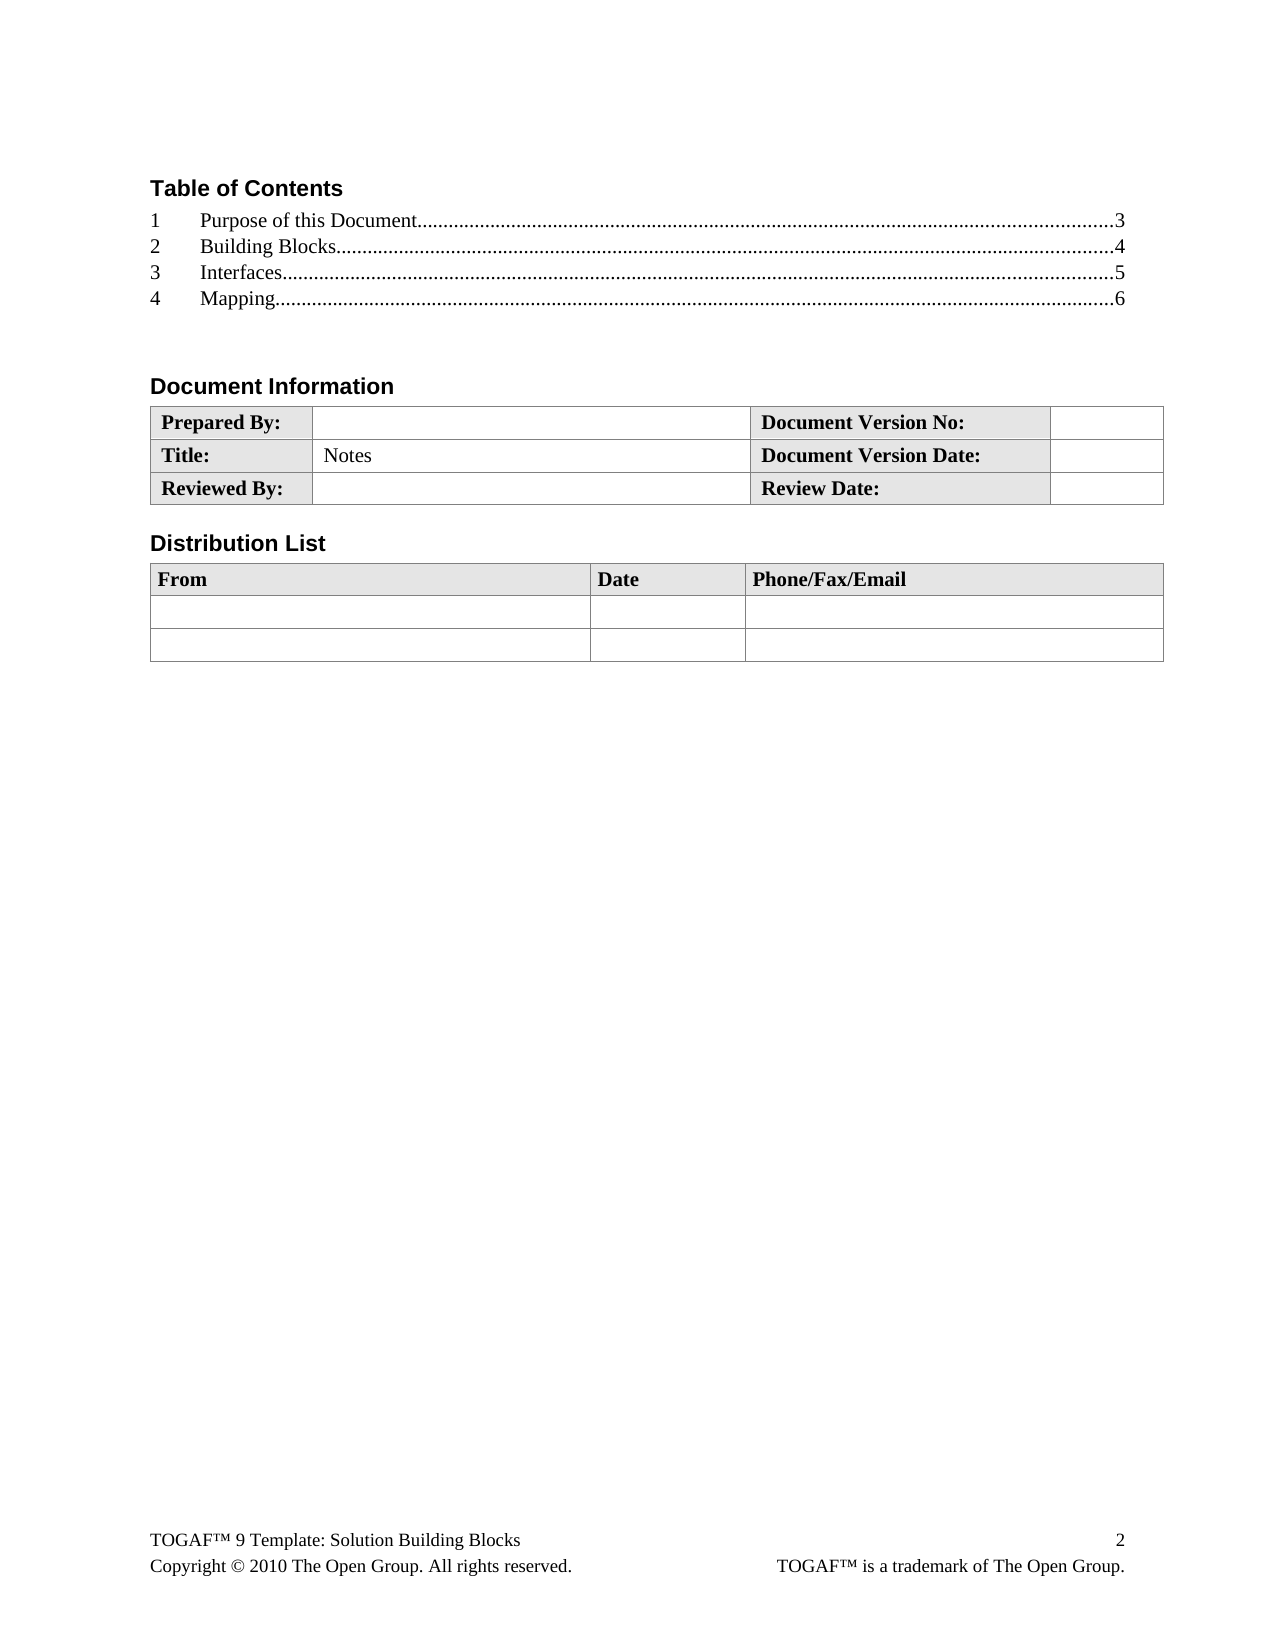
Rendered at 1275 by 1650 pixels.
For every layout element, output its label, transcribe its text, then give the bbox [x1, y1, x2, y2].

text 4 Mapping 6 [150, 286, 1125, 310]
table_header Date [591, 564, 745, 595]
table_cell [1051, 473, 1163, 504]
table_cell [151, 629, 590, 661]
table_cell Review Date: [751, 473, 1050, 504]
table_cell [746, 596, 1163, 628]
subtitle Document Information [150, 373, 1125, 399]
table_cell [591, 629, 745, 661]
text 1 Purpose of this Document 3 [150, 208, 1125, 232]
subtitle Distribution List [150, 530, 1125, 556]
table_cell [591, 596, 745, 628]
table_header Phone/Fax/Email [746, 564, 1163, 595]
table_cell [746, 629, 1163, 661]
table_header From [151, 564, 590, 595]
table_header [1051, 407, 1163, 438]
table_cell Document Version Date: [751, 440, 1050, 471]
table_header Document Version No: [751, 407, 1050, 438]
table_cell Title: [151, 440, 312, 471]
table_cell Reviewed By: [151, 473, 312, 504]
table_cell [151, 596, 590, 628]
table_header [313, 407, 750, 438]
table_header Prepared By: [151, 407, 312, 438]
text 2 Building Blocks 4 [150, 234, 1125, 258]
table_cell Notes [313, 440, 750, 471]
subtitle Table of Contents [150, 175, 1125, 201]
table_cell [1051, 440, 1163, 471]
table_cell [313, 473, 750, 504]
text 3 Interfaces 5 [150, 260, 1125, 284]
